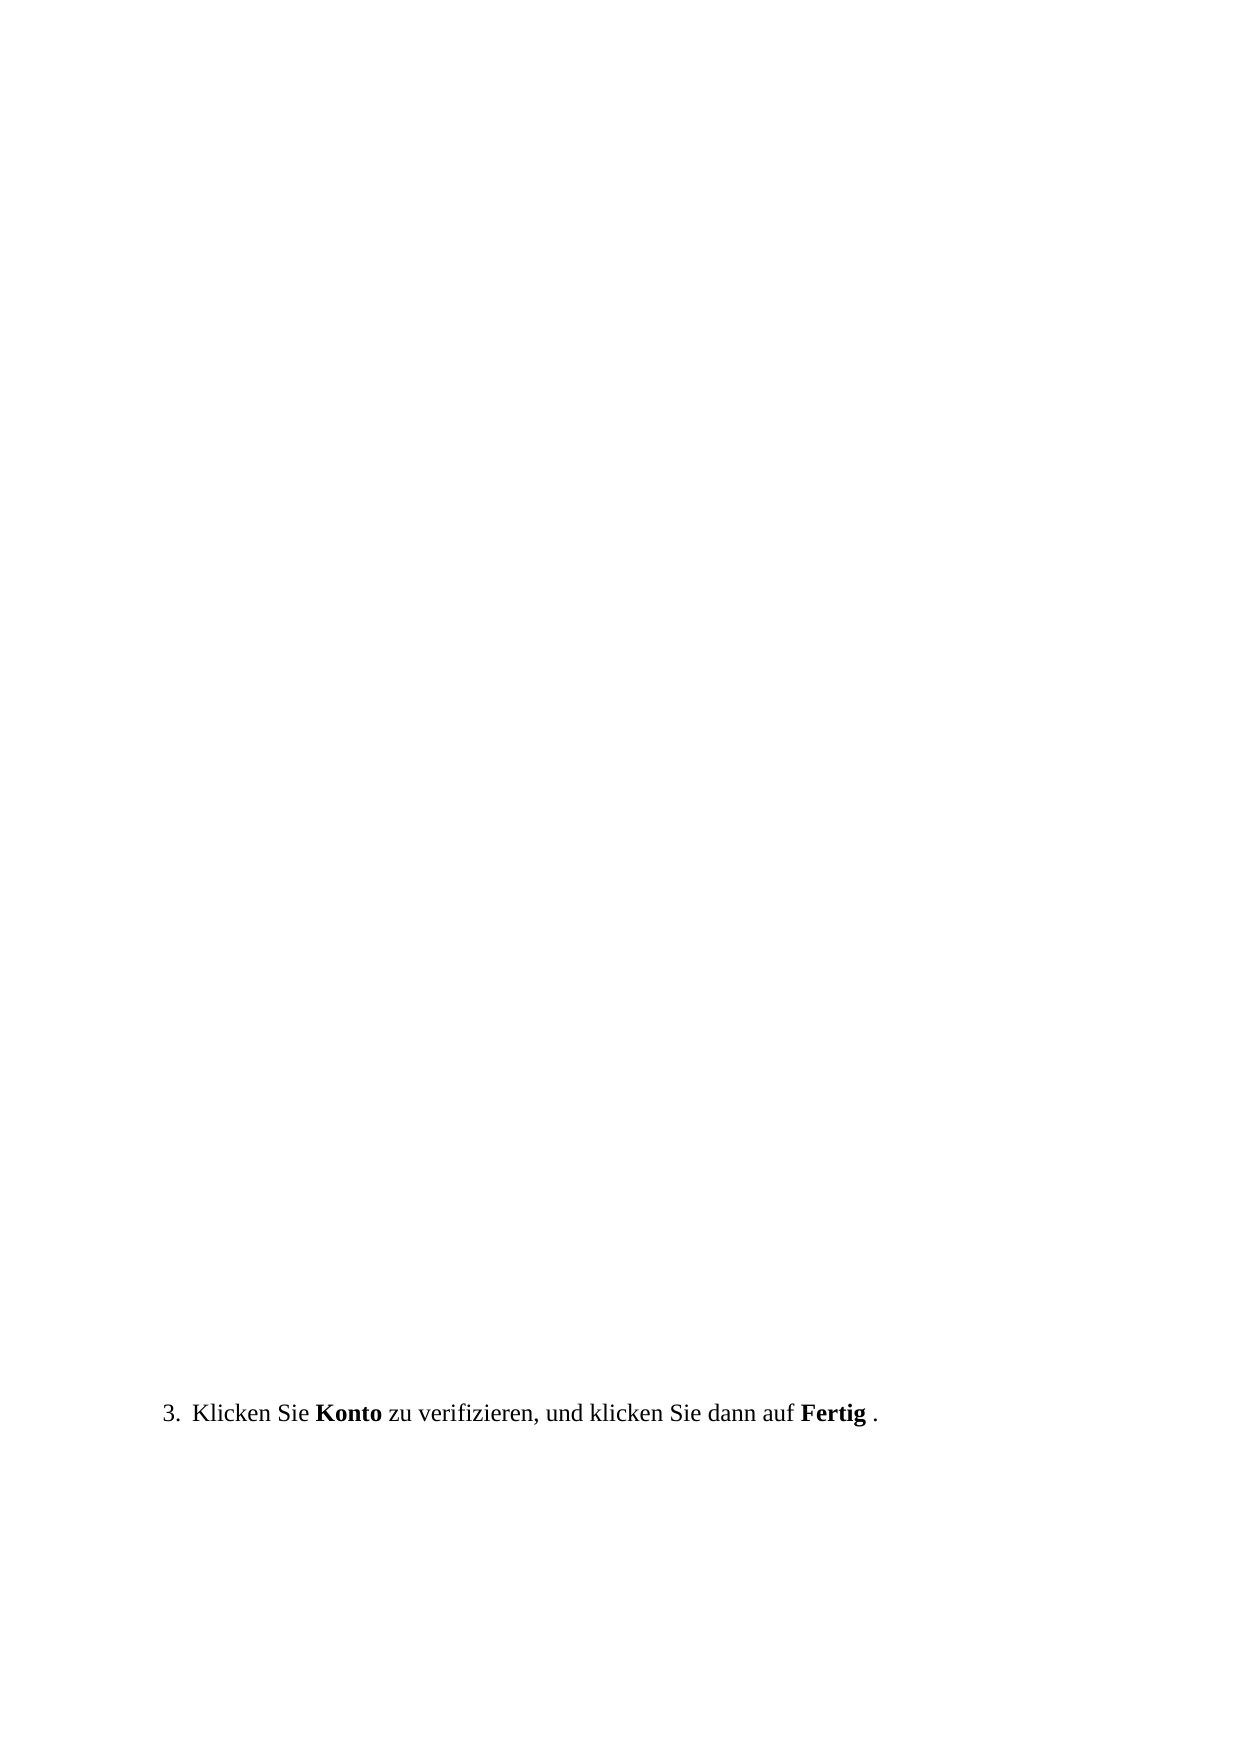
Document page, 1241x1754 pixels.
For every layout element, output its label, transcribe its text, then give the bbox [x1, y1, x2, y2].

list Klicken Sie Konto zu verifizieren, und klicken Sie dann auf Fertig . [162, 1398, 1122, 1427]
